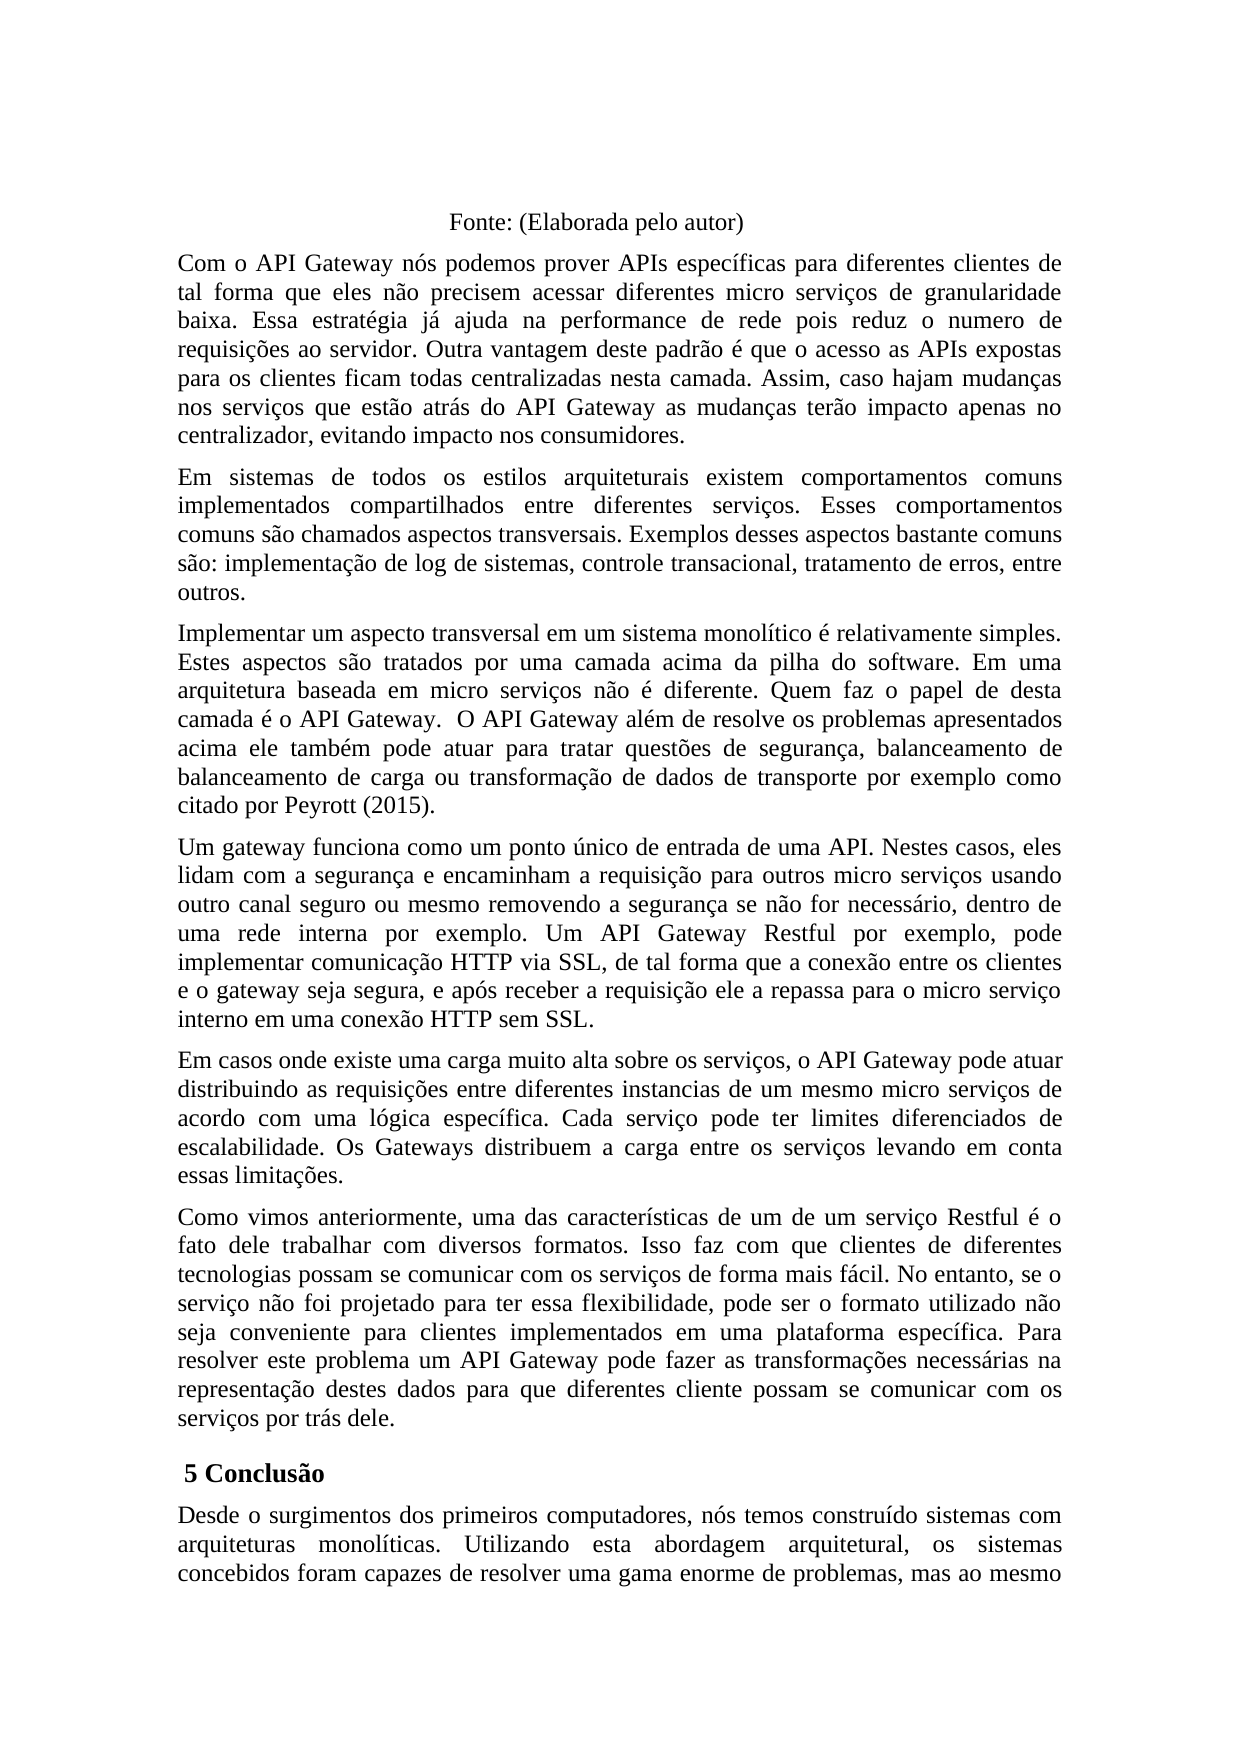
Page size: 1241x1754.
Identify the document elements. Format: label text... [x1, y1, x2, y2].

text Implementar um aspecto transversal em um sistema monolítico é relativamente simples. Estes aspectos são tratados por uma camada acima da pilha do software. Em uma arquitetura baseada em micro serviços não é diferente. Quem faz o papel de desta camada é o API Gateway. O API Gateway além de resolve os problemas apresentados acima ele também pode atuar para tratar questões de segurança, balanceamento de balanceamento de carga ou transformação de dados de transporte por exemplo como citado por Peyrott (2015). [177, 618, 1063, 819]
text Em casos onde existe uma carga muito alta sobre os serviços, o API Gateway pode atuar distribuindo as requisições entre diferentes instancias de um mesmo micro serviços de acordo com uma lógica específica. Cada serviço pode ter limites diferenciados de escalabilidade. Os Gateways distribuem a carga entre os serviços levando em conta essas limitações. [177, 1046, 1063, 1189]
text Como vimos anteriormente, uma das características de um de um serviço Restful é o fato dele trabalhar com diversos formatos. Isso faz com que clientes de diferentes tecnologias possam se comunicar com os serviços de forma mais fácil. No entanto, se o serviço não foi projetado para ter essa flexibilidade, pode ser o formato utilizado não seja conveniente para clientes implementados em uma plataforma específica. Para resolver este problema um API Gateway pode fazer as transformações necessárias na representação destes dados para que diferentes cliente possam se comunicar com os serviços por trás dele. [177, 1202, 1063, 1432]
text Desde o surgimentos dos primeiros computadores, nós temos construído sistemas com arquiteturas monolíticas. Utilizando esta abordagem arquitetural, os sistemas concebidos foram capazes de resolver uma gama enorme de problemas, mas ao mesmo [177, 1500, 1063, 1587]
text Em sistemas de todos os estilos arquiteturais existem comportamentos comuns implementados compartilhados entre diferentes serviços. Esses comportamentos comuns são chamados aspectos transversais. Exemplos desses aspectos bastante comuns são: implementação de log de sistemas, controle transacional, tratamento de erros, entre outros. [177, 462, 1063, 606]
text Com o API Gateway nós podemos prover APIs específicas para diferentes clientes de tal forma que eles não precisem acessar diferentes micro serviços de granularidade baixa. Essa estratégia já ajuda na performance de rede pois reduz o numero de requisições ao servidor. Outra vantagem deste padrão é que o acesso as APIs expostas para os clientes ficam todas centralizadas nesta camada. Assim, caso hajam mudanças nos serviços que estão atrás do API Gateway as mudanças terão impacto apenas no centralizador, evitando impacto nos consumidores. [177, 248, 1063, 449]
text Um gateway funciona como um ponto único de entrada de uma API. Nestes casos, eles lidam com a segurança e encaminham a requisição para outros micro serviços usando outro canal seguro ou mesmo removendo a segurança se não for necessário, dentro de uma rede interna por exemplo. Um API Gateway Restful por exemplo, pode implementar comunicação HTTP via SSL, de tal forma que a conexão entre os clientes e o gateway seja segura, e após receber a requisição ele a repassa para o micro serviço interno em uma conexão HTTP sem SSL. [177, 832, 1063, 1033]
text Fonte: (Elaborada pelo autor) [177, 207, 1016, 236]
subtitle Conclusão [177, 1457, 1063, 1488]
